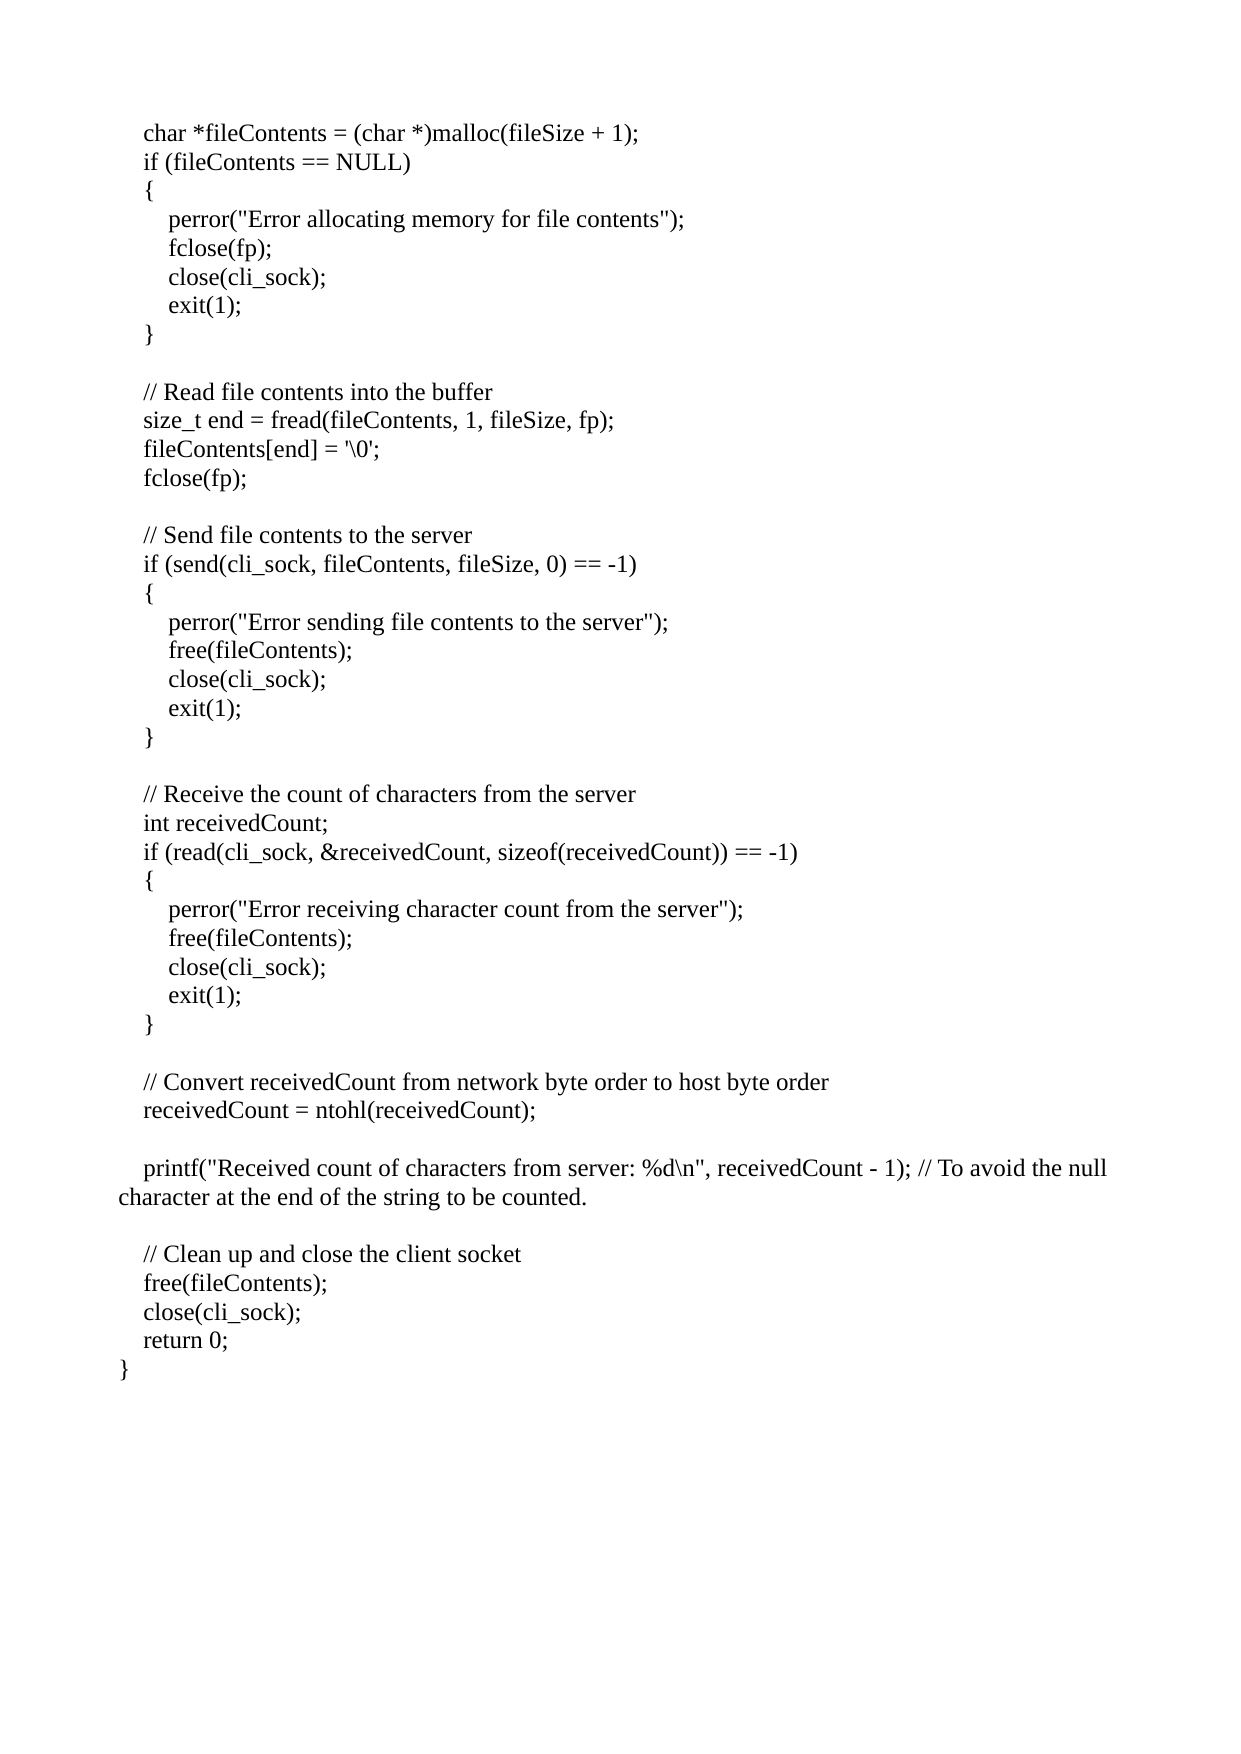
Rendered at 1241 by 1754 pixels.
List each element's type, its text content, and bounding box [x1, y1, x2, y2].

text return 0; [118, 1326, 1122, 1354]
text free(fileContents); [118, 923, 1122, 952]
text if (read(cli_sock, &receivedCount, sizeof(receivedCount)) == -1) [118, 837, 1122, 866]
text printf("Received count of characters from server: %d\n", receivedCount - 1); // To avoid the null character at the end of the string to be counted. [118, 1153, 1122, 1211]
text close(cli_sock); [118, 664, 1122, 693]
text close(cli_sock); [118, 952, 1122, 981]
text perror("Error sending file contents to the server"); [118, 607, 1122, 636]
text { [118, 866, 1122, 894]
text free(fileContents); [118, 1268, 1122, 1297]
text close(cli_sock); [118, 1297, 1122, 1326]
text if (send(cli_sock, fileContents, fileSize, 0) == -1) [118, 549, 1122, 578]
text size_t end = fread(fileContents, 1, fileSize, fp); [118, 406, 1122, 434]
text } [118, 1009, 1122, 1038]
text exit(1); [118, 291, 1122, 319]
text } [118, 1354, 1122, 1383]
text fclose(fp); [118, 233, 1122, 262]
text receivedCount = ntohl(receivedCount); [118, 1096, 1122, 1124]
text int receivedCount; [118, 808, 1122, 837]
text perror("Error allocating memory for file contents"); [118, 204, 1122, 233]
text { [118, 176, 1122, 204]
text // Send file contents to the server [118, 521, 1122, 549]
text perror("Error receiving character count from the server"); [118, 894, 1122, 923]
text close(cli_sock); [118, 262, 1122, 291]
text fileContents[end] = '\0'; [118, 434, 1122, 463]
text } [118, 319, 1122, 348]
text char *fileContents = (char *)malloc(fileSize + 1); [118, 118, 1122, 147]
text // Read file contents into the buffer [118, 377, 1122, 406]
text // Convert receivedCount from network byte order to host byte order [118, 1067, 1122, 1096]
text // Clean up and close the client socket [118, 1239, 1122, 1268]
text exit(1); [118, 693, 1122, 722]
text fclose(fp); [118, 463, 1122, 492]
text if (fileContents == NULL) [118, 147, 1122, 176]
text free(fileContents); [118, 636, 1122, 664]
text } [118, 722, 1122, 751]
text exit(1); [118, 981, 1122, 1009]
text { [118, 578, 1122, 607]
text // Receive the count of characters from the server [118, 779, 1122, 808]
